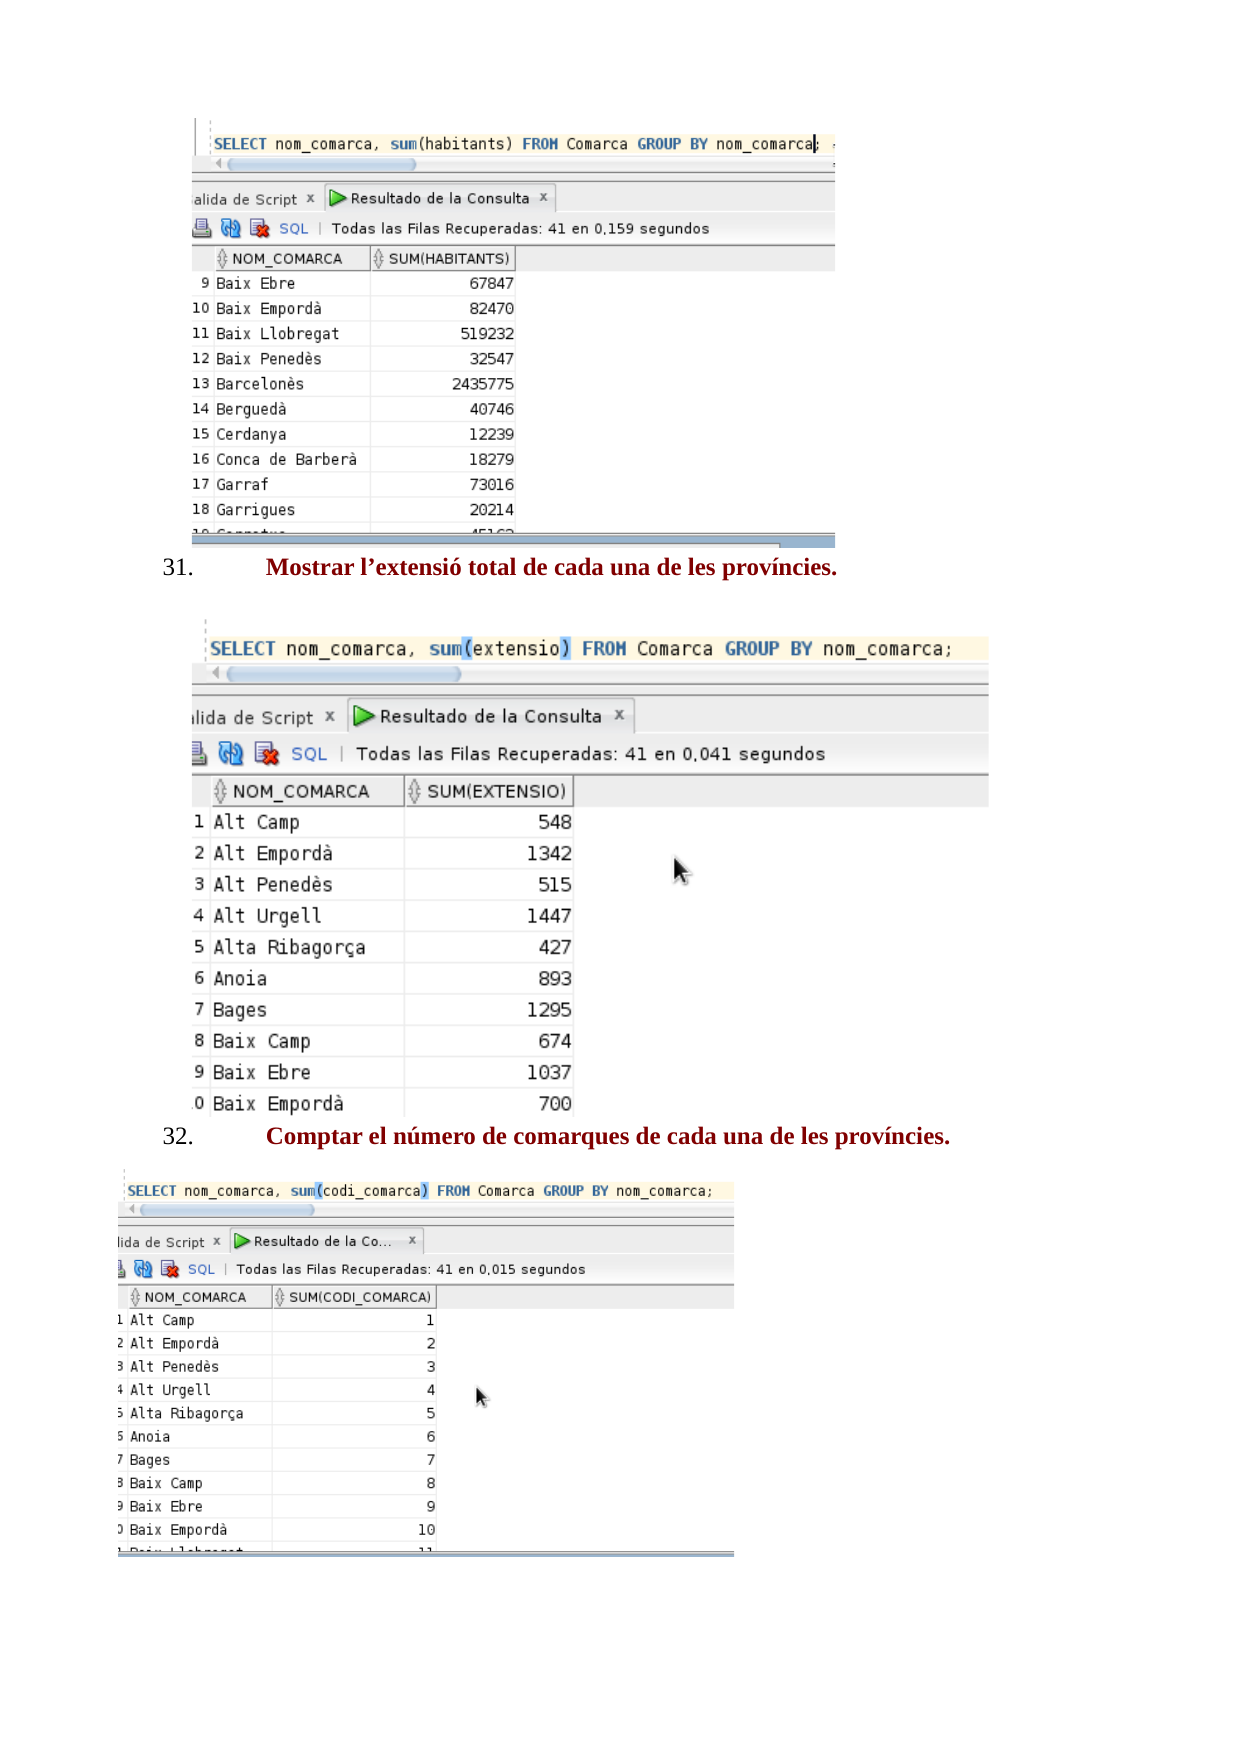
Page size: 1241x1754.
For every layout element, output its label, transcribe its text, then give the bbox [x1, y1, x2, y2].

list Mostrar l’extensió total de cada una de les províncies. [162, 552, 1122, 581]
list Comptar el número de comarques de cada una de les províncies. [162, 1121, 1122, 1150]
